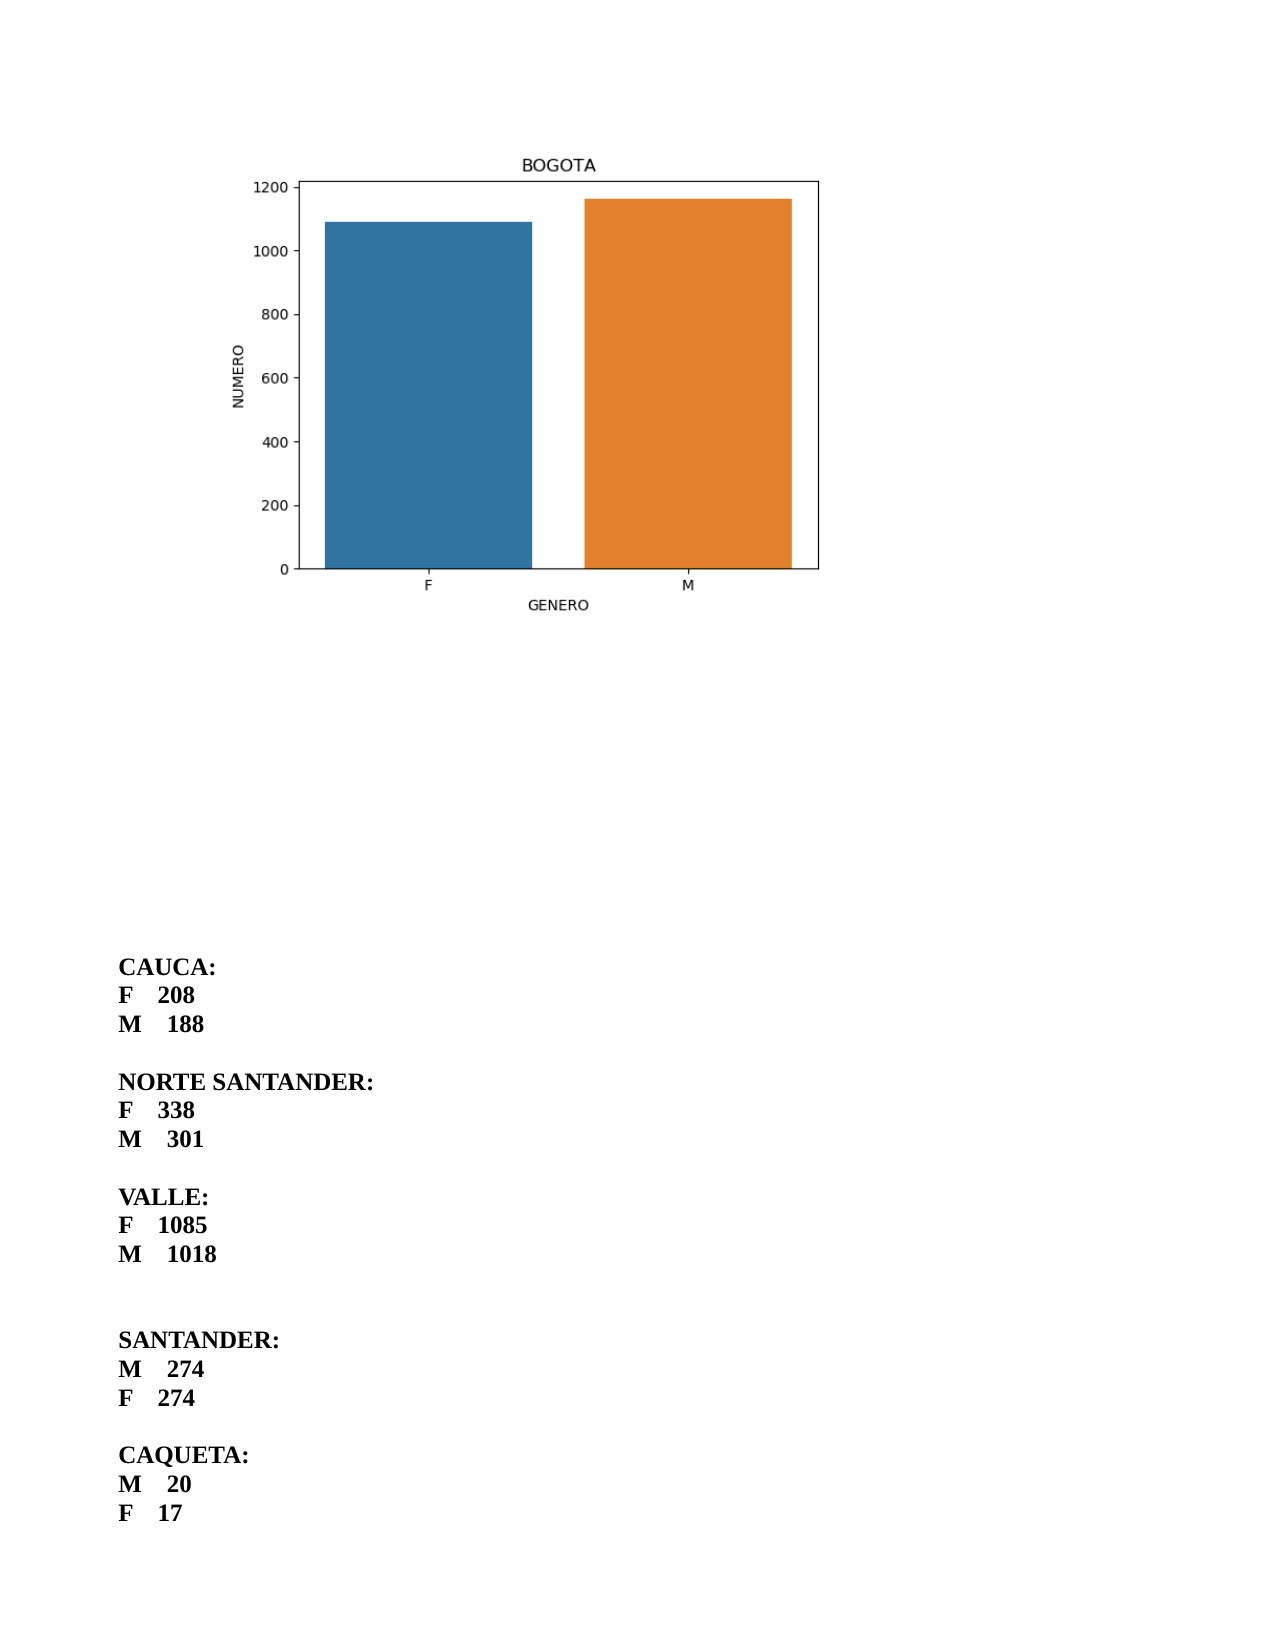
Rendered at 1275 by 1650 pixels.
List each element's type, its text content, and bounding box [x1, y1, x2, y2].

text F 274 [118, 1383, 1157, 1412]
text F 208 [118, 981, 1157, 1009]
picture [215, 121, 885, 624]
text SANTANDER: [118, 1326, 1157, 1354]
text M 188 [118, 1009, 1157, 1038]
text F 1085 [118, 1211, 1157, 1239]
text NORTE SANTANDER: [118, 1067, 1157, 1096]
text F 338 [118, 1096, 1157, 1124]
text CAUCA: [118, 952, 1157, 981]
text M 20 [118, 1469, 1157, 1498]
text M 301 [118, 1124, 1157, 1153]
text VALLE: [118, 1182, 1157, 1211]
text M 1018 [118, 1239, 1157, 1268]
text CAQUETA: [118, 1441, 1157, 1469]
text F 17 [118, 1498, 1157, 1527]
text M 274 [118, 1354, 1157, 1383]
